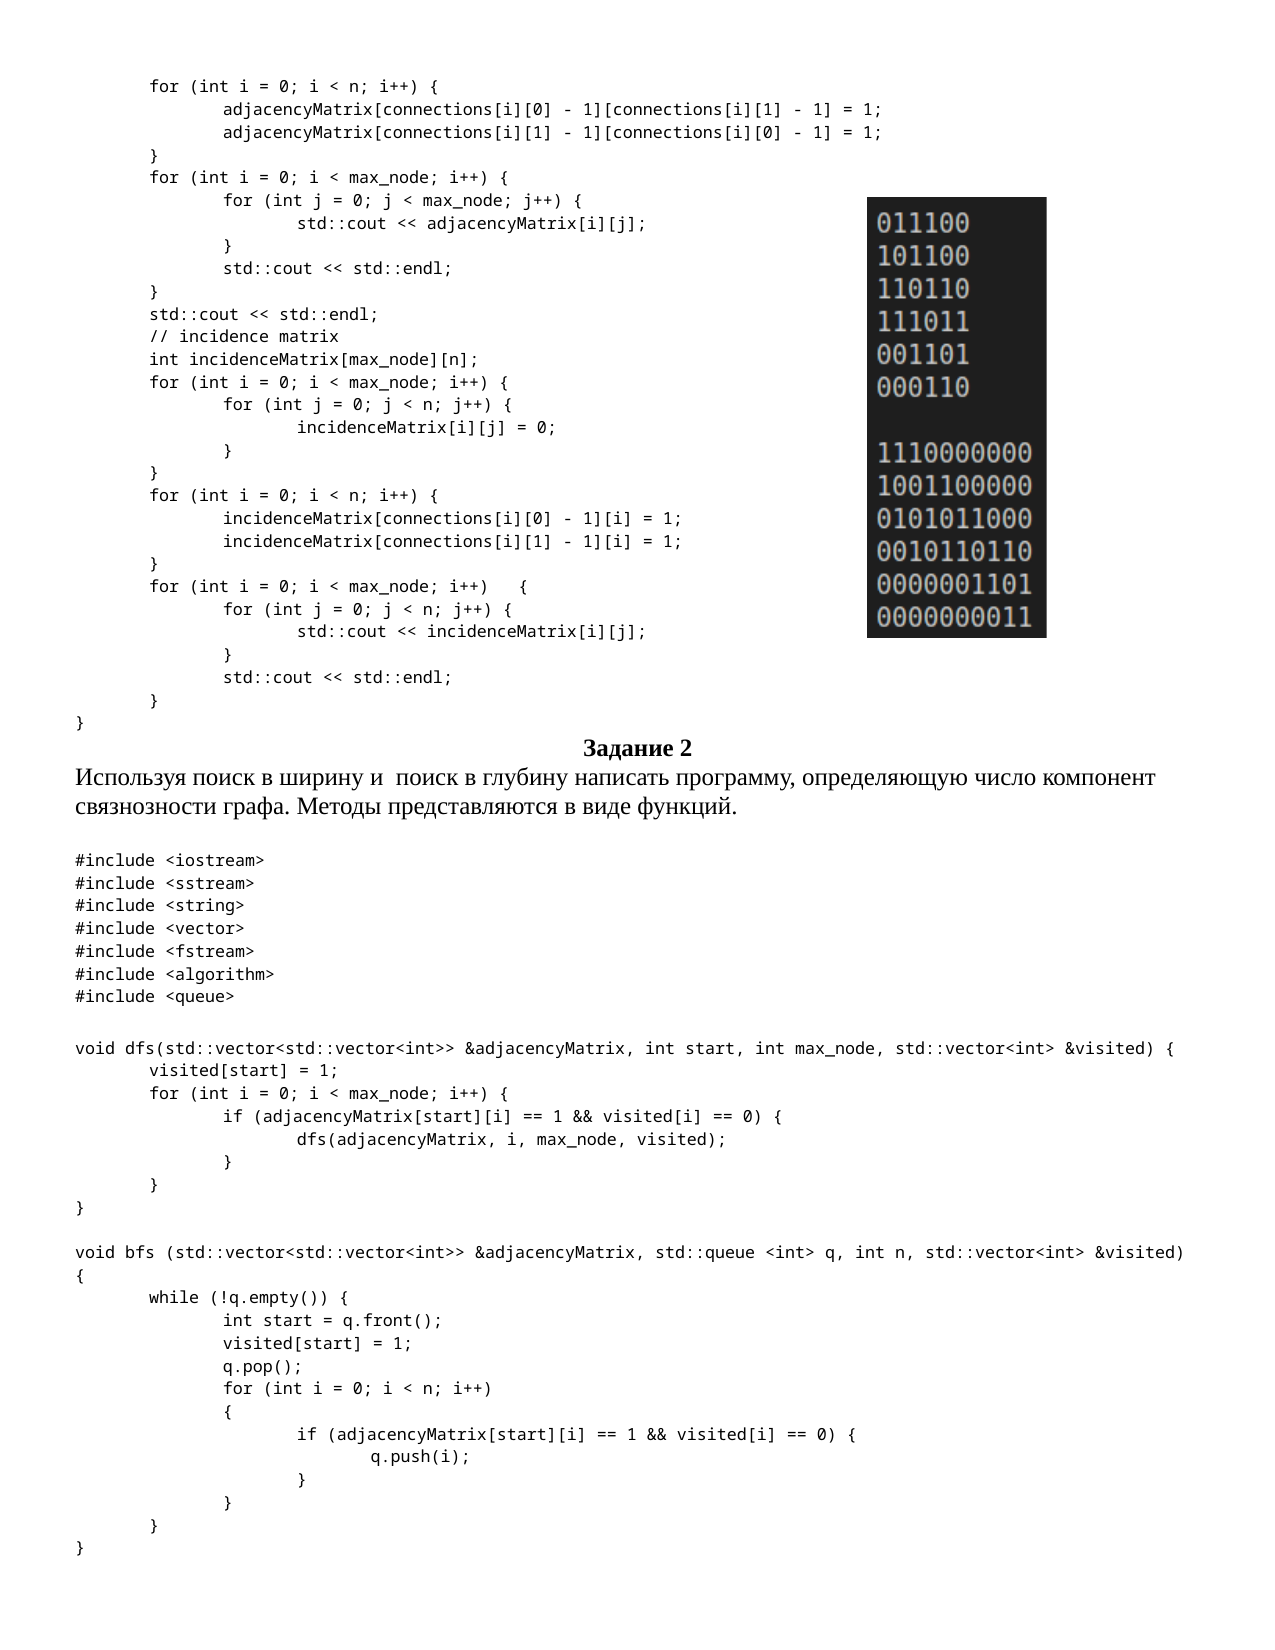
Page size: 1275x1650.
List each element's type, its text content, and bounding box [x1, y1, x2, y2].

text [1047, 211, 1200, 234]
text for (int i = 0; i < n; i++) { [75, 75, 1200, 98]
text Используя поиск в ширину и поиск в глубину написать программу, определяющую число компонент связнозности графа. Методы представляются в виде функций. [75, 762, 1200, 820]
text [1047, 370, 1200, 393]
text std::cout << std::endl; [75, 257, 867, 279]
text [1047, 461, 1200, 484]
text for (int i = 0; i < max_node; i++) { [75, 166, 1200, 188]
text } [75, 643, 1200, 665]
text visited[start] = 1; [75, 1059, 1200, 1082]
text Задание 2 [75, 733, 1200, 762]
text [1047, 234, 1200, 257]
text } [75, 143, 1200, 166]
text // incidence matrix [75, 325, 867, 347]
text if (adjacencyMatrix[start][i] == 1 && visited[i] == 0) { [75, 1104, 1200, 1127]
text [1047, 347, 1200, 370]
text for (int j = 0; j < n; j++) { [75, 597, 867, 620]
text #include <fstream> [75, 939, 1200, 962]
text } [75, 1513, 1200, 1536]
text [1047, 438, 1200, 461]
text int start = q.front(); [75, 1309, 1200, 1331]
text { [75, 1399, 1200, 1422]
text [1047, 302, 1200, 325]
text } [75, 1468, 1200, 1490]
text } [75, 711, 1200, 733]
text [1047, 393, 1200, 416]
text #include <iostream> [75, 848, 1200, 871]
text void bfs (std::vector<std::vector<int>> &adjacencyMatrix, std::queue <int> q, int n, std::vector<int> &visited) { [75, 1241, 1200, 1286]
text std::cout << incidenceMatrix[i][j]; [75, 620, 1200, 643]
text std::cout << adjacencyMatrix[i][j]; [75, 211, 867, 234]
text q.pop(); [75, 1354, 1200, 1377]
text void dfs(std::vector<std::vector<int>> &adjacencyMatrix, int start, int max_node, std::vector<int> &visited) { [75, 1036, 1200, 1059]
text for (int j = 0; j < max_node; j++) { [75, 188, 1200, 211]
text } [75, 438, 867, 461]
text incidenceMatrix[connections[i][1] - 1][i] = 1; [75, 529, 867, 552]
text if (adjacencyMatrix[start][i] == 1 && visited[i] == 0) { [75, 1422, 1200, 1445]
text #include <string> [75, 894, 1200, 917]
text } [75, 279, 867, 302]
text } [75, 234, 867, 257]
text q.push(i); [75, 1445, 1200, 1468]
text for (int i = 0; i < n; i++) [75, 1377, 1200, 1399]
text } [75, 688, 1200, 711]
text incidenceMatrix[i][j] = 0; [75, 416, 867, 438]
text adjacencyMatrix[connections[i][1] - 1][connections[i][0] - 1] = 1; [75, 120, 1200, 143]
text visited[start] = 1; [75, 1331, 1200, 1354]
text for (int j = 0; j < n; j++) { [75, 393, 867, 416]
text [1047, 574, 1200, 597]
text [1047, 597, 1200, 620]
text [1047, 552, 1200, 574]
text [1047, 529, 1200, 552]
text #include <queue> [75, 985, 1200, 1007]
text while (!q.empty()) { [75, 1286, 1200, 1309]
text for (int i = 0; i < n; i++) { [75, 484, 867, 506]
text for (int i = 0; i < max_node; i++) { [75, 574, 867, 597]
text [1047, 257, 1200, 279]
text adjacencyMatrix[connections[i][0] - 1][connections[i][1] - 1] = 1; [75, 98, 1200, 120]
text incidenceMatrix[connections[i][0] - 1][i] = 1; [75, 506, 867, 529]
text } [75, 461, 867, 484]
text dfs(adjacencyMatrix, i, max_node, visited); [75, 1127, 1200, 1150]
text std::cout << std::endl; [75, 302, 867, 325]
text } [75, 1150, 1200, 1172]
text } [75, 552, 867, 574]
text [1047, 416, 1200, 438]
text [1047, 279, 1200, 302]
text [1047, 484, 1200, 506]
text for (int i = 0; i < max_node; i++) { [75, 1082, 1200, 1104]
text [1047, 506, 1200, 529]
text [1047, 325, 1200, 347]
text } [75, 1195, 1200, 1218]
text } [75, 1490, 1200, 1513]
text #include <algorithm> [75, 962, 1200, 985]
text #include <sstream> [75, 871, 1200, 894]
text } [75, 1536, 1200, 1558]
text } [75, 1172, 1200, 1195]
text int incidenceMatrix[max_node][n]; [75, 347, 867, 370]
text #include <vector> [75, 917, 1200, 939]
text for (int i = 0; i < max_node; i++) { [75, 370, 867, 393]
text std::cout << std::endl; [75, 665, 1200, 688]
picture [867, 197, 1047, 638]
